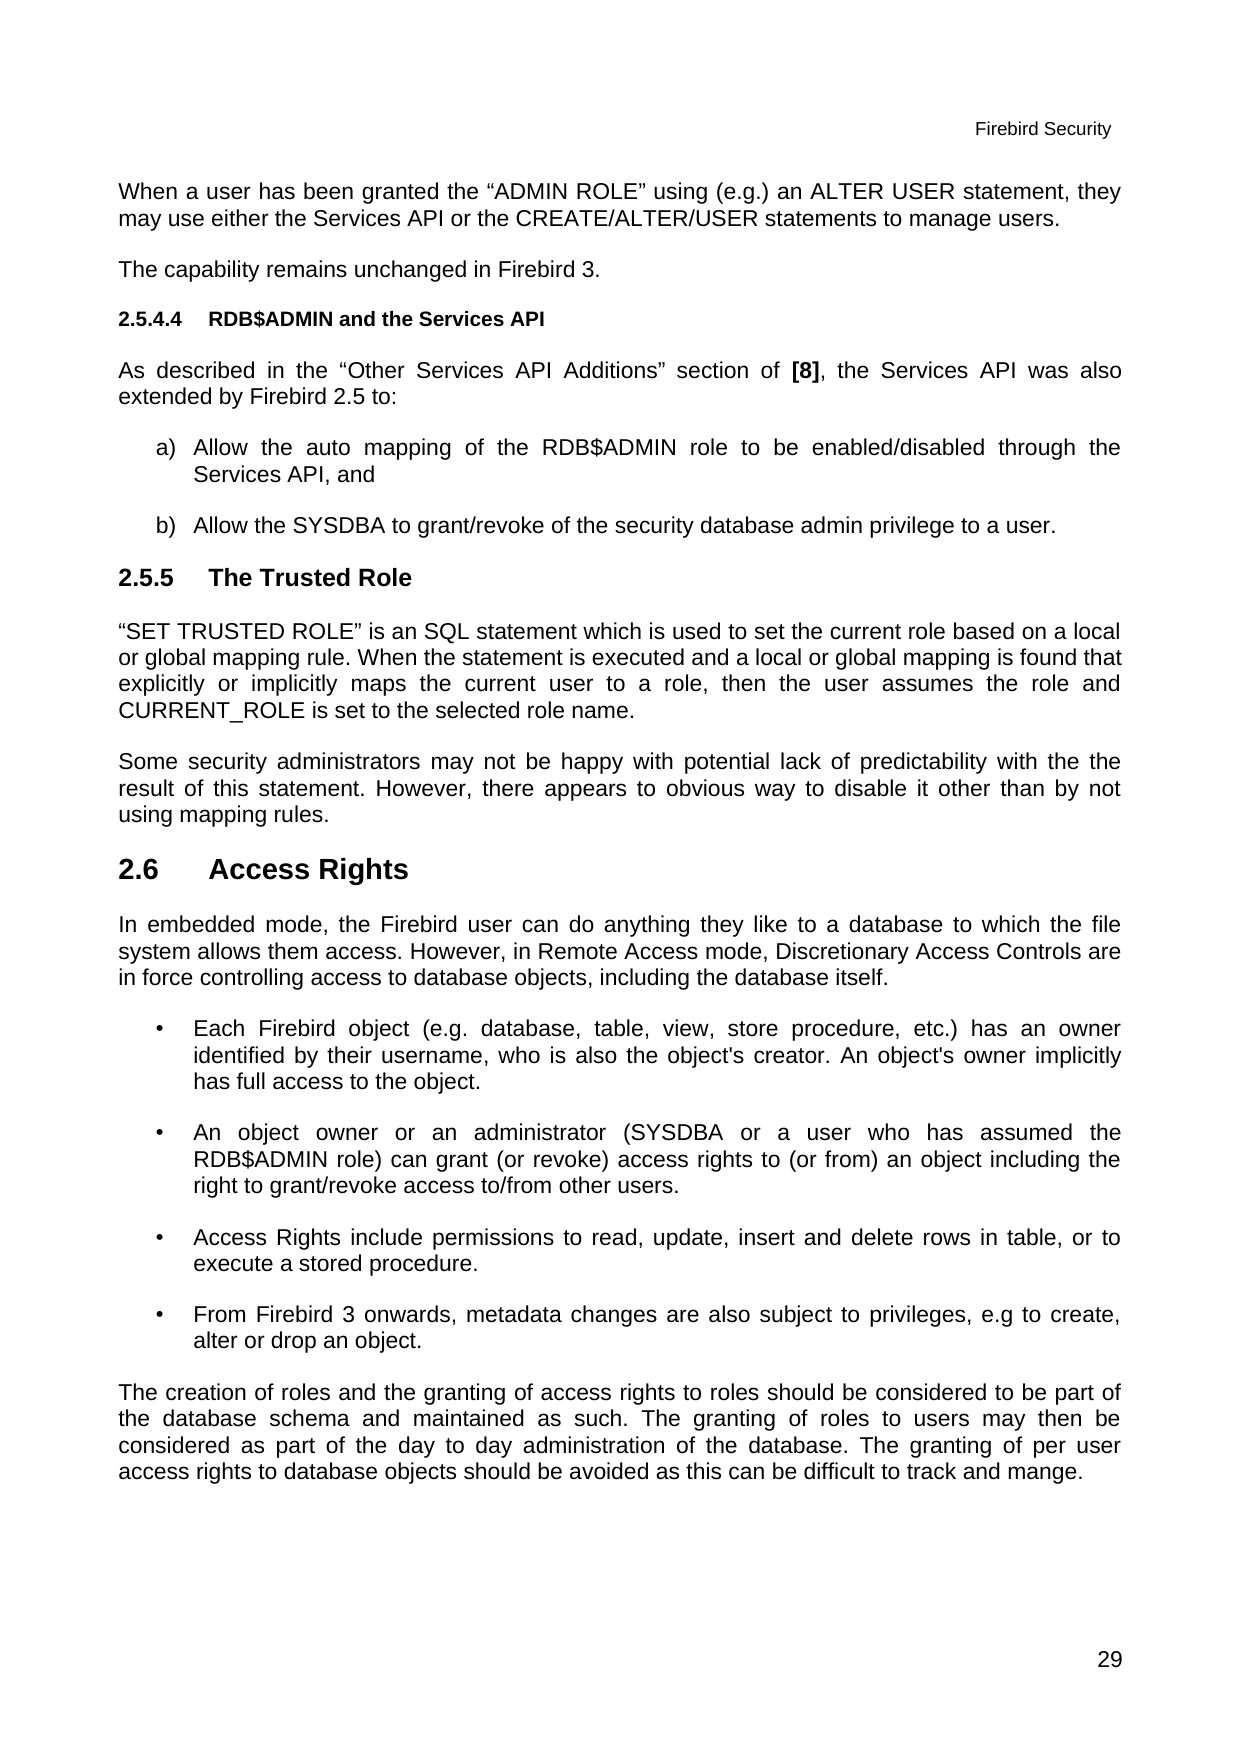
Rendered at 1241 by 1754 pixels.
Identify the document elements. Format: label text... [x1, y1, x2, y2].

list Each Firebird object (e.g. database, table, view, store procedure, etc.) has an owner identified by their username, who is also the object's creator. An object's owner implicitly has full access to the object. [156, 1015, 1122, 1094]
subtitle RDB$ADMIN and the Services API [118, 307, 1122, 331]
text The creation of roles and the granting of access rights to roles should be considered to be part of the database schema and maintained as such. The granting of roles to users may then be considered as part of the day to day administration of the database. The granting of per user access rights to database objects should be avoided as this can be difficult to track and mange. [118, 1379, 1122, 1484]
text In embedded mode, the Firebird user can do anything they like to a database to which the file system allows them access. However, in Remote Access mode, Discretionary Access Controls are in force controlling access to database objects, including the database itself. [118, 911, 1122, 990]
text Some security administrators may not be happy with potential lack of predictability with the the result of this statement. However, there appears to obvious way to disable it other than by not using mapping rules. [118, 748, 1122, 827]
list Access Rights include permissions to read, update, insert and delete rows in table, or to execute a stored procedure. [156, 1223, 1122, 1276]
text When a user has been granted the “ADMIN ROLE” using (e.g.) an ALTER USER statement, they may use either the Services API or the CREATE/ALTER/USER statements to manage users. [118, 178, 1122, 231]
subtitle Access Rights [118, 852, 1122, 886]
text The capability remains unchanged in Firebird 3. [118, 256, 1122, 282]
subtitle The Trusted Role [118, 563, 1122, 592]
text As described in the “Other Services API Additions” section of [8], the Services API was also extended by Firebird 2.5 to: [118, 357, 1122, 409]
list From Firebird 3 onwards, metadata changes are also subject to privileges, e.g to create, alter or drop an object. [156, 1301, 1122, 1354]
list Allow the SYSDBA to grant/revoke of the security database admin privilege to a user. [156, 512, 1122, 538]
list Allow the auto mapping of the RDB$ADMIN role to be enabled/disabled through the Services API, and [156, 434, 1122, 487]
text “SET TRUSTED ROLE” is an SQL statement which is used to set the current role based on a local or global mapping rule. When the statement is executed and a local or global mapping is found that explicitly or implicitly maps the current user to a role, then the user assumes the role and CURRENT_ROLE is set to the selected role name. [118, 618, 1122, 723]
list An object owner or an administrator (SYSDBA or a user who has assumed the RDB$ADMIN role) can grant (or revoke) access rights to (or from) an object including the right to grant/revoke access to/from other users. [156, 1119, 1122, 1198]
